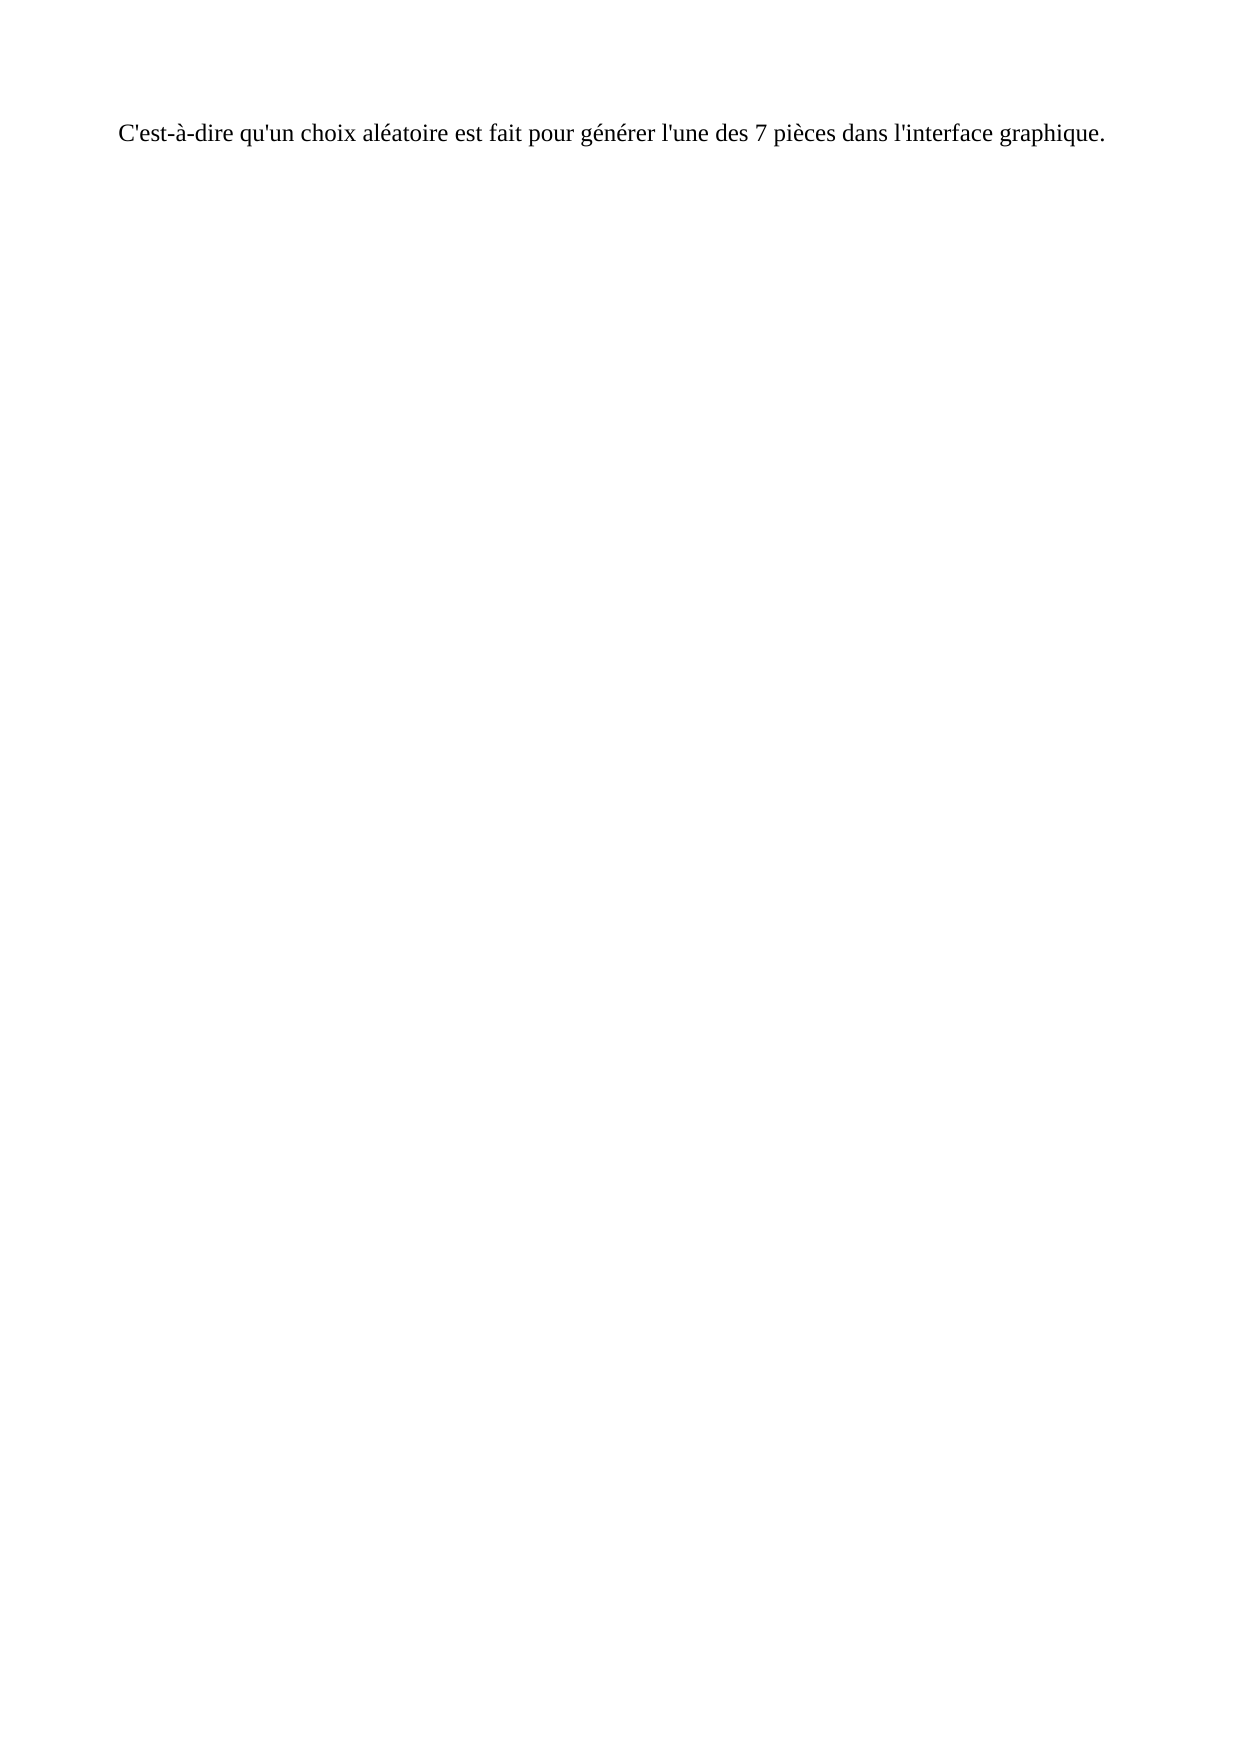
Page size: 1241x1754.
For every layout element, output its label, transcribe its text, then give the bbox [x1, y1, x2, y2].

text C'est-à-dire qu'un choix aléatoire est fait pour générer l'une des 7 pièces dans l'interface graphique. [118, 118, 1122, 147]
